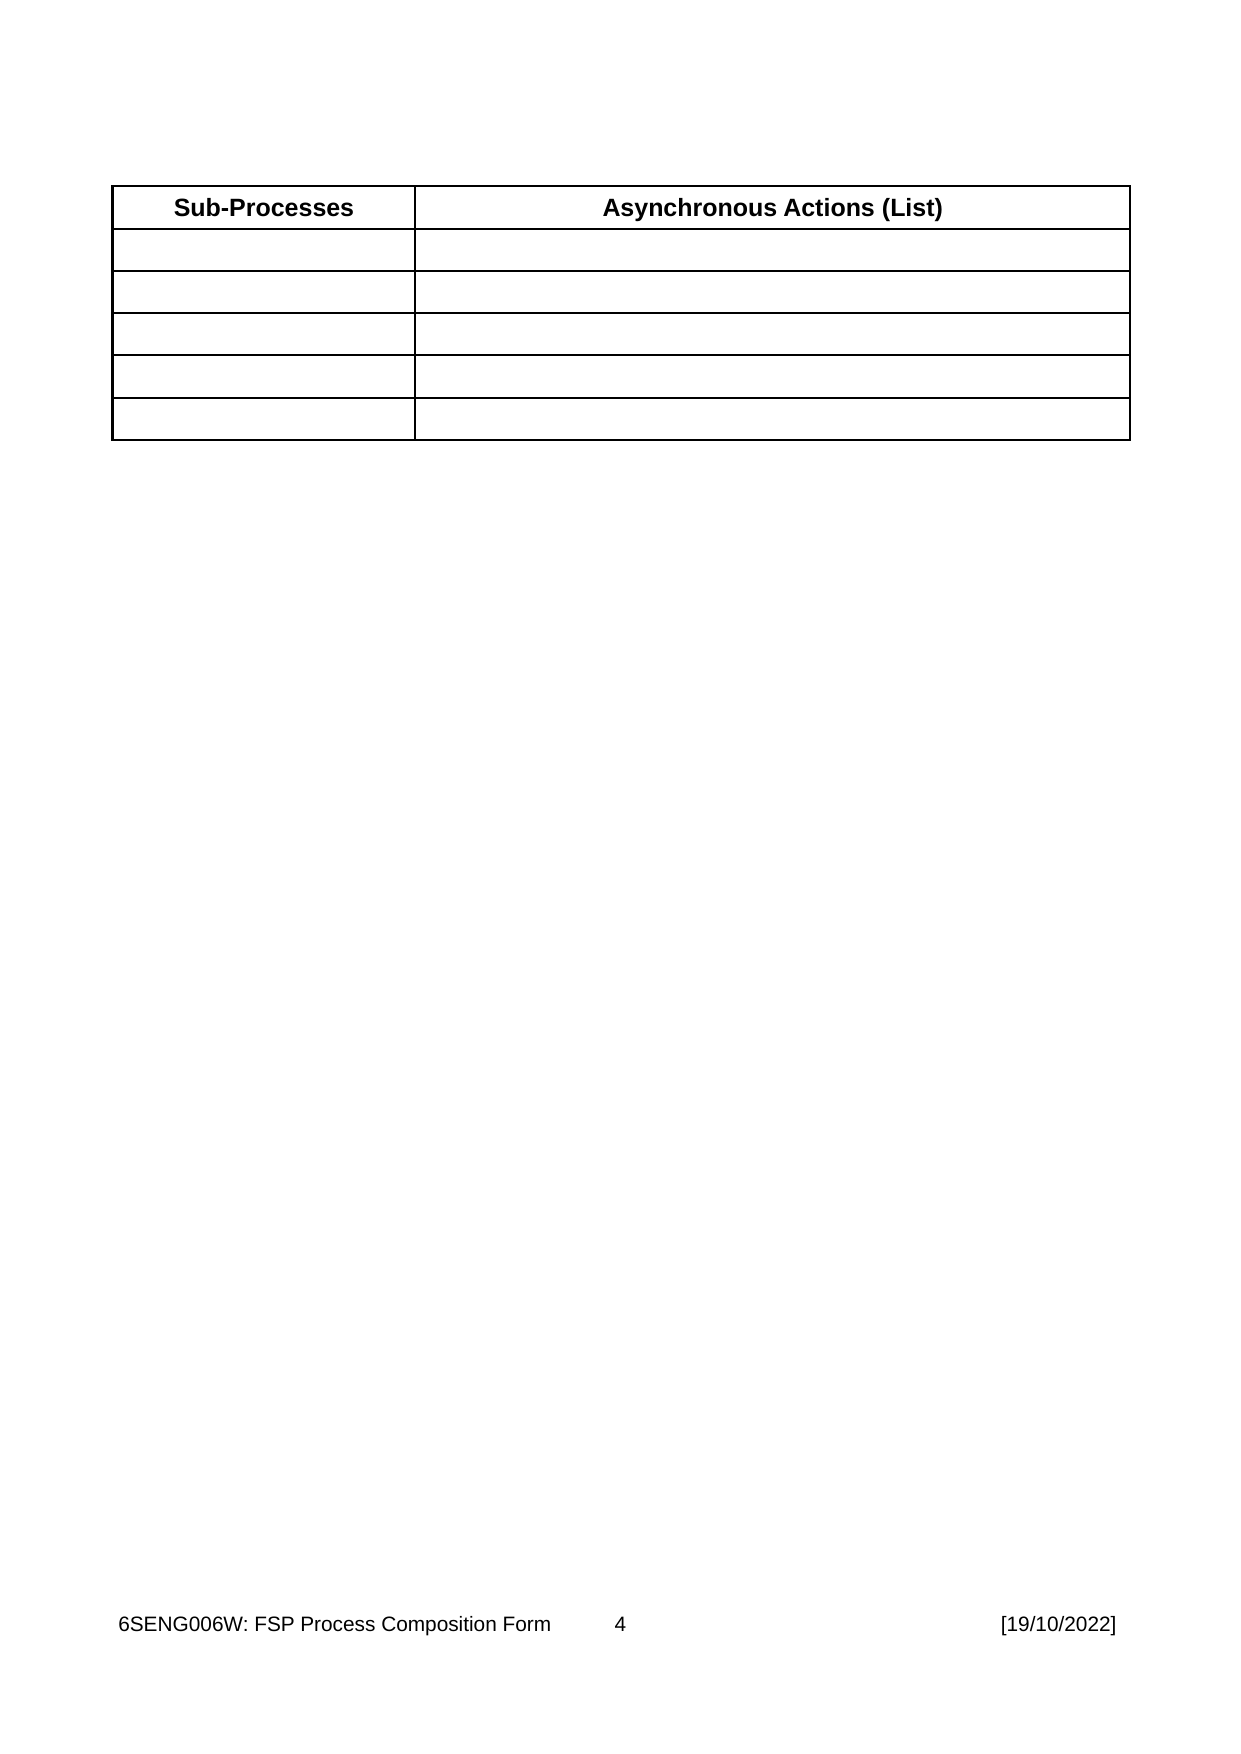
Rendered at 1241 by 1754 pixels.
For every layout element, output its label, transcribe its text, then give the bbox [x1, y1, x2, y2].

table_header Sub-Processes [114, 187, 414, 227]
table_cell [416, 399, 1129, 439]
table_cell [416, 230, 1129, 270]
table_cell [114, 230, 414, 270]
table_header Asynchronous Actions (List) [416, 187, 1129, 227]
table_cell [114, 399, 414, 439]
table_cell [114, 272, 414, 312]
table_cell [416, 356, 1129, 397]
table_cell [416, 314, 1129, 354]
table_cell [114, 314, 414, 354]
table_cell [416, 272, 1129, 312]
table_cell [114, 356, 414, 397]
